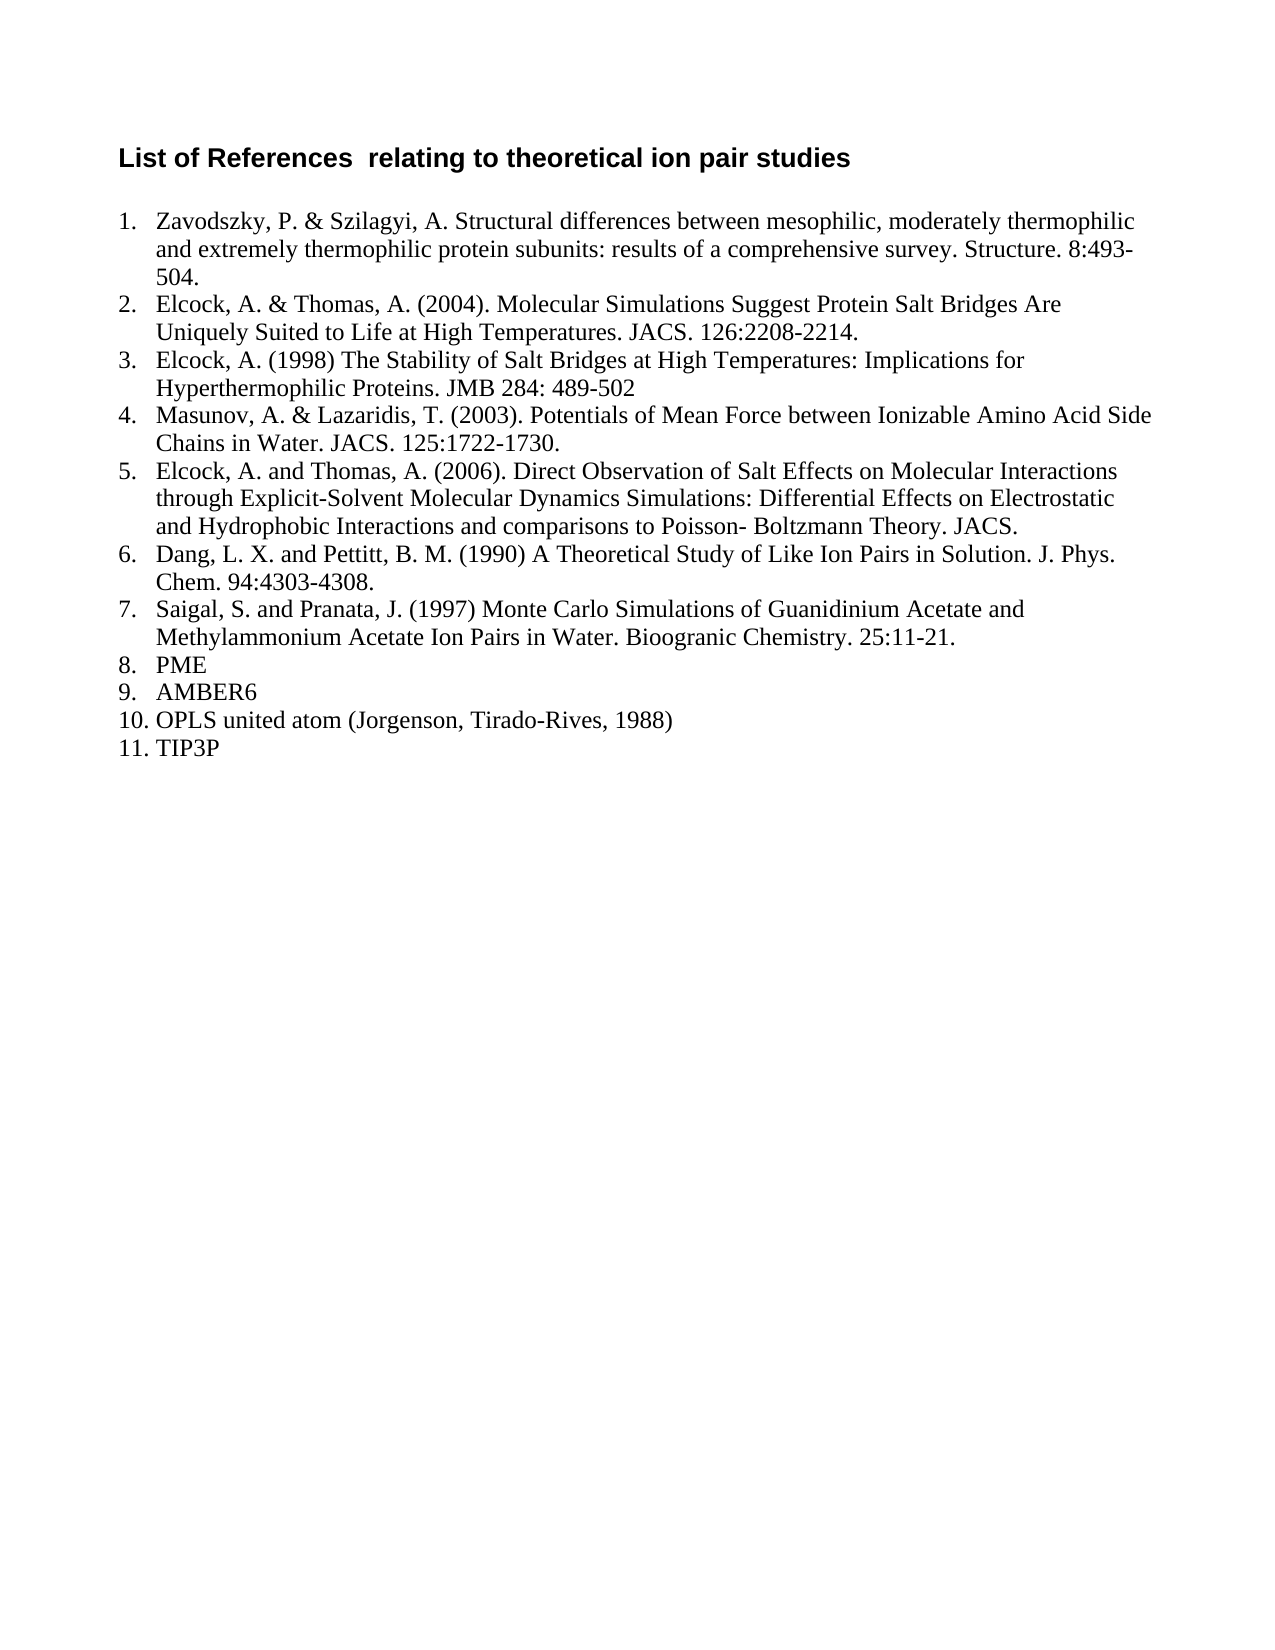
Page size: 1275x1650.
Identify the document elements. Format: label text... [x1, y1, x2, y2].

list TIP3P [118, 734, 1157, 762]
list Saigal, S. and Pranata, J. (1997) Monte Carlo Simulations of Guanidinium Acetate and Methylammonium Acetate Ion Pairs in Water. Bioogranic Chemistry. 25:11-21. [118, 595, 1157, 651]
subtitle List of References relating to theoretical ion pair studies [118, 143, 1157, 173]
list OPLS united atom (Jorgenson, Tirado-Rives, 1988) [118, 706, 1157, 734]
list Dang, L. X. and Pettitt, B. M. (1990) A Theoretical Study of Like Ion Pairs in Solution. J. Phys. Chem. 94:4303-4308. [118, 540, 1157, 595]
list Elcock, A. & Thomas, A. (2004). Molecular Simulations Suggest Protein Salt Bridges Are Uniquely Suited to Life at High Temperatures. JACS. 126:2208-2214. [118, 291, 1157, 346]
list Masunov, A. & Lazaridis, T. (2003). Potentials of Mean Force between Ionizable Amino Acid Side Chains in Water. JACS. 125:1722-1730. [118, 401, 1157, 457]
list Elcock, A. and Thomas, A. (2006). Direct Observation of Salt Effects on Molecular Interactions through Explicit-Solvent Molecular Dynamics Simulations: Differential Effects on Electrostatic and Hydrophobic Interactions and comparisons to Poisson- Boltzmann Theory. JACS. [118, 457, 1157, 540]
list Elcock, A. (1998) The Stability of Salt Bridges at High Temperatures: Implications for Hyperthermophilic Proteins. JMB 284: 489-502 [118, 346, 1157, 401]
list Zavodszky, P. & Szilagyi, A. Structural differences between mesophilic, moderately thermophilic and extremely thermophilic protein subunits: results of a comprehensive survey. Structure. 8:493-504. [118, 207, 1157, 291]
list AMBER6 [118, 678, 1157, 706]
list PME [118, 651, 1157, 678]
